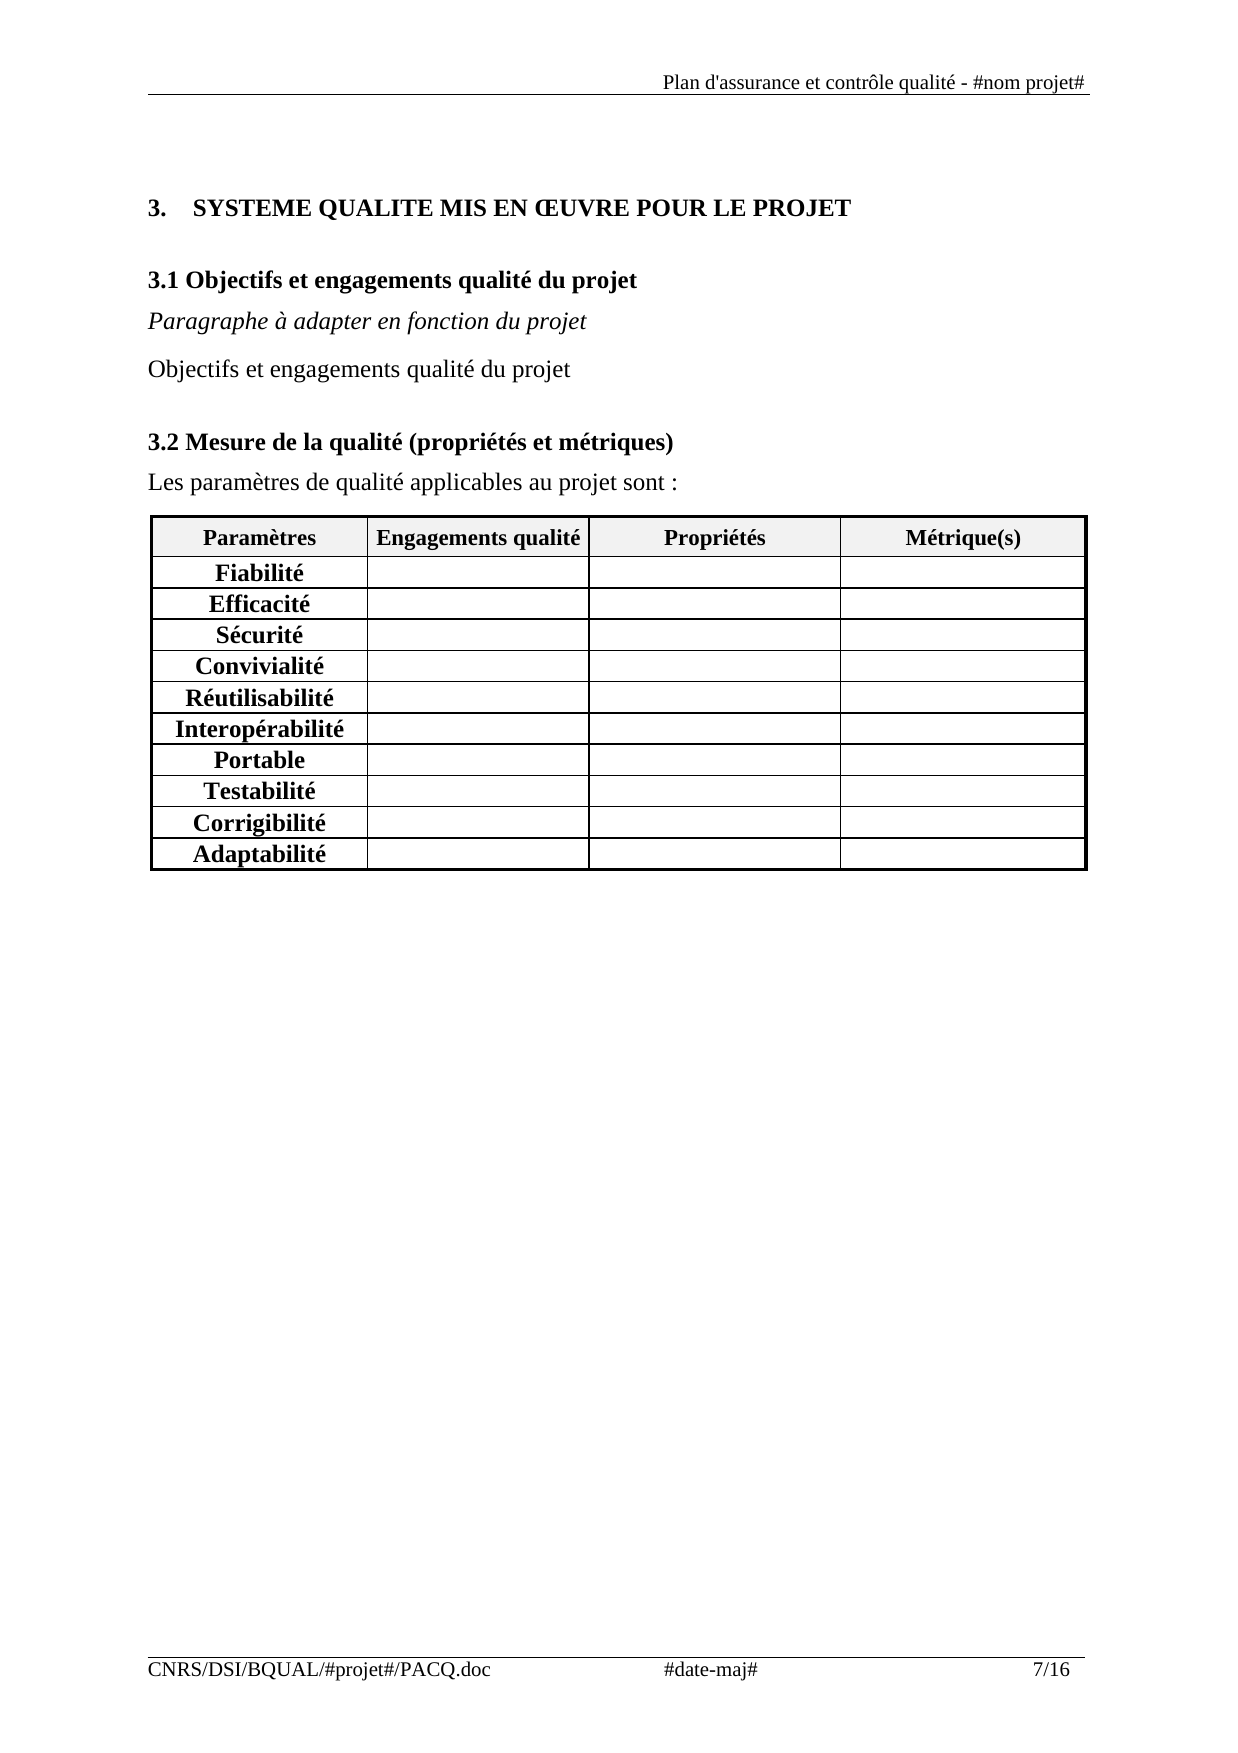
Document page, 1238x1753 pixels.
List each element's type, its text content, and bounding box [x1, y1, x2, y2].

table_cell Interopérabilité [153, 714, 367, 743]
subtitle 3. systeme qualite mis en œuvre pour le projet [148, 198, 1090, 221]
table_cell Fiabilité [153, 557, 367, 587]
table_cell [368, 557, 588, 587]
table_cell Testabilité [153, 776, 367, 806]
table_cell [368, 589, 588, 618]
table_cell [368, 807, 588, 837]
table_cell [590, 807, 840, 837]
table_cell Sécurité [153, 620, 367, 649]
table_cell [368, 682, 588, 712]
table_cell Portable [153, 745, 367, 774]
table_cell [590, 557, 840, 587]
table_cell [841, 839, 1084, 868]
table_cell [368, 714, 588, 743]
text Les paramètres de qualité applicables au projet sont : [148, 467, 1090, 496]
table_header Métrique(s) [841, 518, 1084, 556]
table_cell [841, 620, 1084, 649]
table_header Paramètres [153, 518, 367, 556]
table_cell [841, 557, 1084, 587]
subtitle 3.1 Objectifs et engagements qualité du projet [148, 271, 1090, 293]
table_cell [590, 839, 840, 868]
table_cell [841, 776, 1084, 806]
table_cell [590, 682, 840, 712]
table_cell [590, 745, 840, 774]
table_cell [368, 620, 588, 649]
table_cell Corrigibilité [153, 807, 367, 837]
table_cell Adaptabilité [153, 839, 367, 868]
table_cell [590, 589, 840, 618]
subtitle 3.2 Mesure de la qualité (propriétés et métriques) [148, 432, 1090, 454]
table_cell [368, 776, 588, 806]
table_cell Convivialité [153, 651, 367, 681]
table_cell [841, 714, 1084, 743]
table_cell [368, 651, 588, 681]
table_cell [841, 682, 1084, 712]
table_cell Efficacité [153, 589, 367, 618]
table_cell Réutilisabilité [153, 682, 367, 712]
table_header Engagements qualité [368, 518, 588, 556]
table_cell [841, 651, 1084, 681]
table_cell [590, 620, 840, 649]
text Objectifs et engagements qualité du projet [148, 354, 1090, 383]
table_header Propriétés [590, 518, 840, 556]
table_cell [590, 776, 840, 806]
table_cell [590, 651, 840, 681]
table_cell [590, 714, 840, 743]
table_cell [368, 839, 588, 868]
table_cell [841, 807, 1084, 837]
text Paragraphe à adapter en fonction du projet [148, 306, 1090, 335]
table_cell [841, 745, 1084, 774]
table_cell [368, 745, 588, 774]
table_cell [841, 589, 1084, 618]
